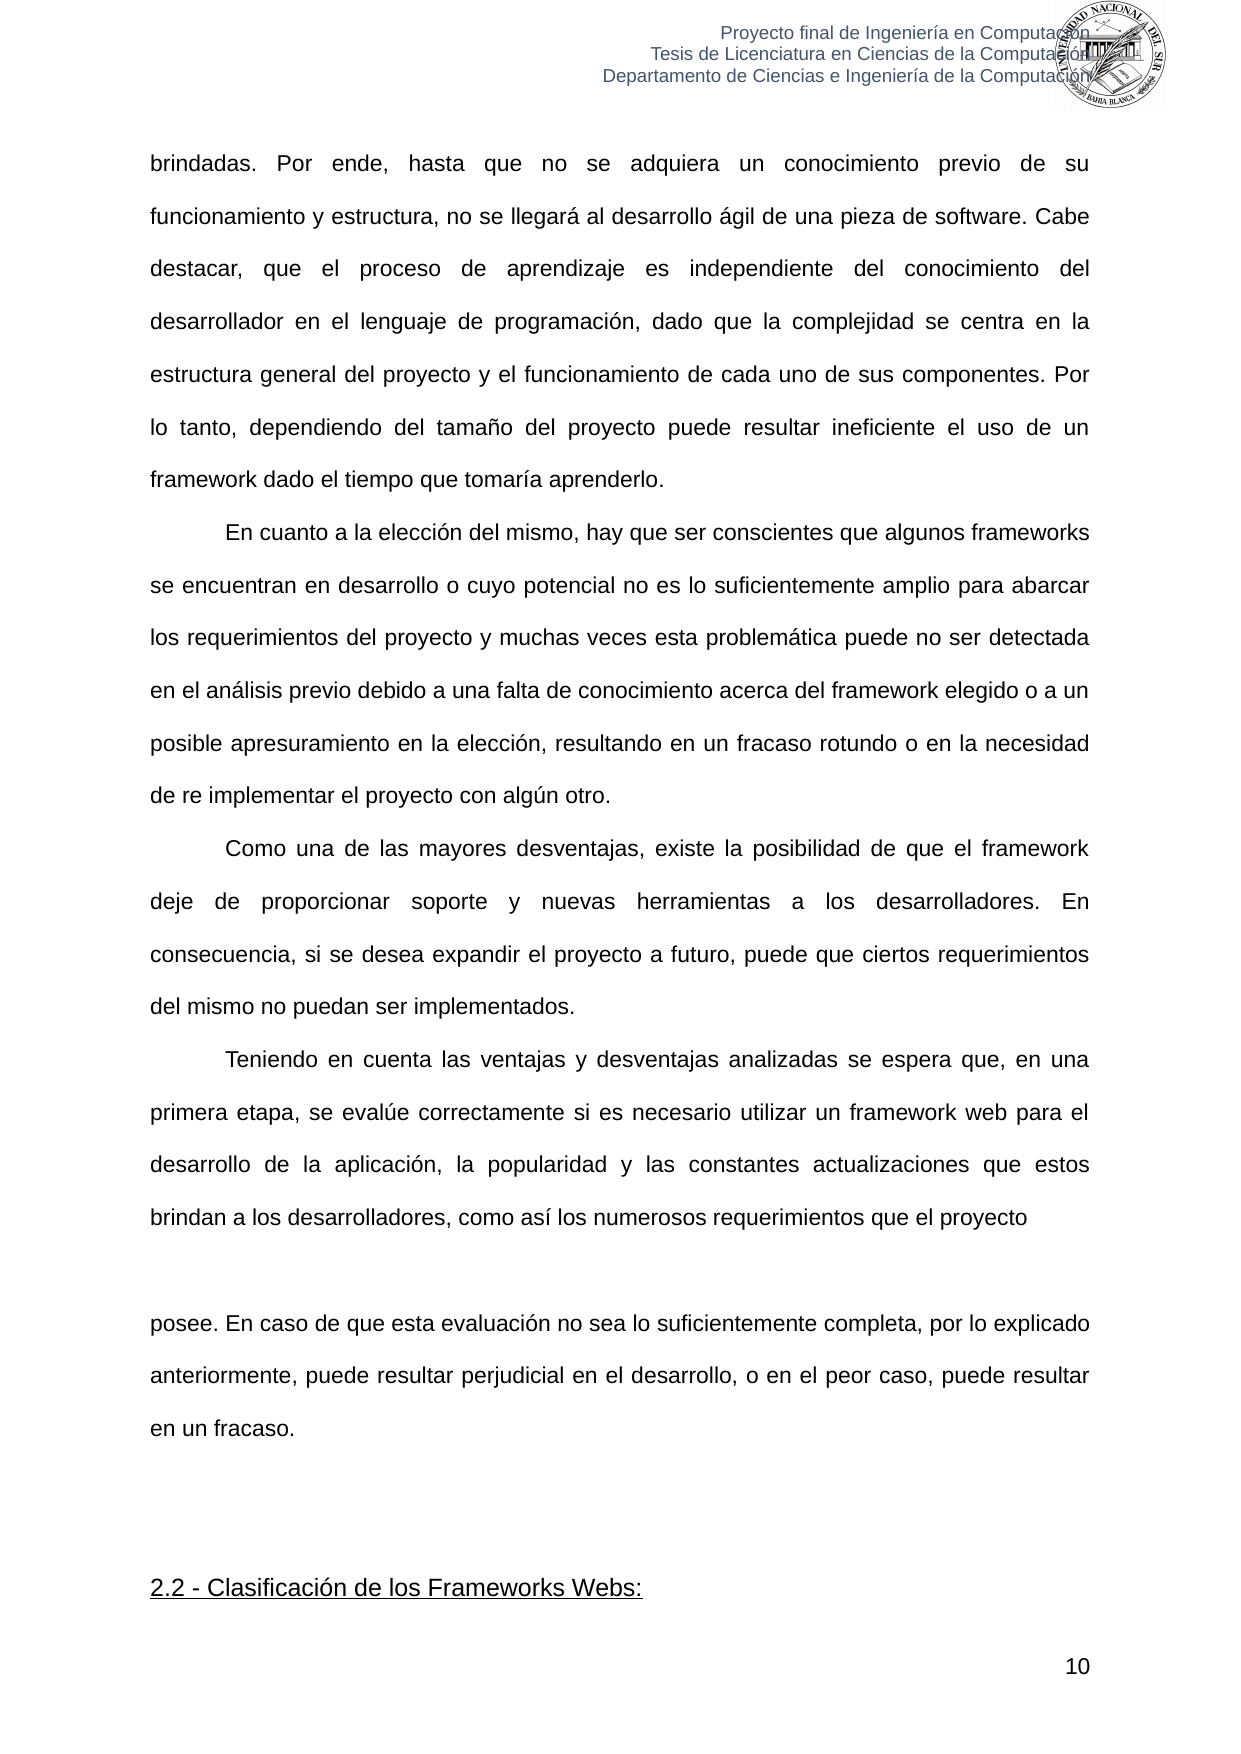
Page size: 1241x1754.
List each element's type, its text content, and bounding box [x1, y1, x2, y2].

text Como una de las mayores desventajas, existe la posibilidad de que el framework deje de proporcionar soporte y nuevas herramientas a los desarrolladores. En consecuencia, si se desea expandir el proyecto a futuro, puede que ciertos requerimientos del mismo no puedan ser implementados. [150, 835, 1090, 1020]
text brindadas. Por ende, hasta que no se adquiera un conocimiento previo de su funcionamiento y estructura, no se llegará al desarrollo ágil de una pieza de software. Cabe destacar, que el proceso de aprendizaje es independiente del conocimiento del desarrollador en el lenguaje de programación, dado que la complejidad se centra en la estructura general del proyecto y el funcionamiento de cada uno de sus componentes. Por lo tanto, dependiendo del tamaño del proyecto puede resultar ineficiente el uso de un framework dado el tiempo que tomaría aprenderlo. [150, 150, 1090, 493]
text 2.2 - Clasificación de los Frameworks Webs: [150, 1573, 1090, 1602]
text En cuanto a la elección del mismo, hay que ser conscientes que algunos frameworks se encuentran en desarrollo o cuyo potencial no es lo suficientemente amplio para abarcar los requerimientos del proyecto y muchas veces esta problemática puede no ser detectada en el análisis previo debido a una falta de conocimiento acerca del framework elegido o a un posible apresuramiento en la elección, resultando en un fracaso rotundo o en la necesidad de re implementar el proyecto con algún otro. [150, 519, 1090, 809]
picture [1053, 0, 1167, 108]
text posee. En caso de que esta evaluación no sea lo suficientemente completa, por lo explicado anteriormente, puede resultar perjudicial en el desarrollo, o en el peor caso, puede resultar en un fracaso. [150, 1309, 1090, 1441]
text Teniendo en cuenta las ventajas y desventajas analizadas se espera que, en una primera etapa, se evalúe correctamente si es necesario utilizar un framework web para el desarrollo de la aplicación, la popularidad y las constantes actualizaciones que estos brindan a los desarrolladores, como así los numerosos requerimientos que el proyecto [150, 1046, 1090, 1231]
